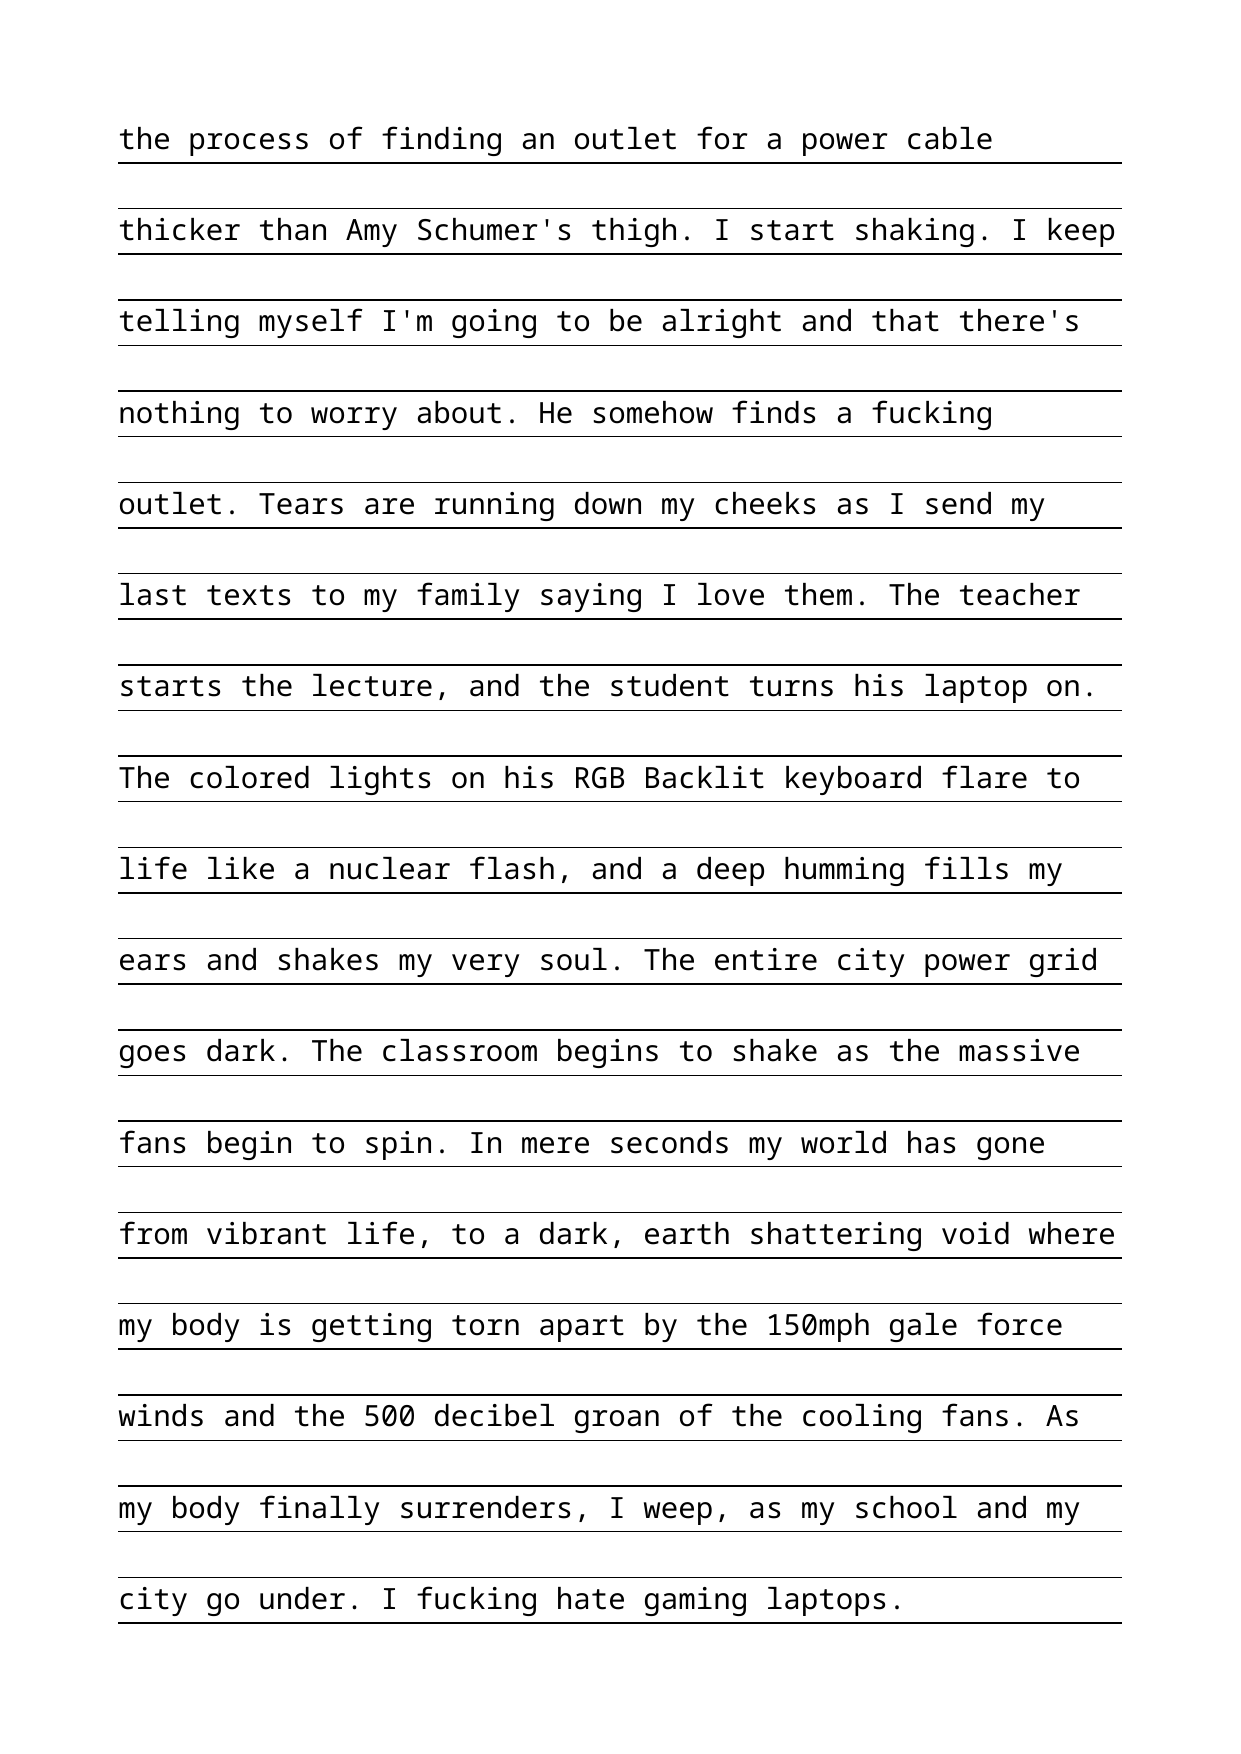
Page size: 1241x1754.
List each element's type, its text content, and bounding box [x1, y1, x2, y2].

text fans begin to spin. In mere seconds my world has gone [118, 1122, 1122, 1166]
text my body finally surrenders, I weep, as my school and my [118, 1487, 1122, 1531]
text outlet. Tears are running down my cheeks as I send my [118, 483, 1122, 527]
text telling myself I'm going to be alright and that there's [118, 301, 1122, 345]
text last texts to my family saying I love them. The teacher [118, 574, 1122, 618]
text city go under. I fucking hate gaming laptops. [118, 1578, 1122, 1622]
text starts the lecture, and the student turns his laptop on. [118, 666, 1122, 710]
text life like a nuclear flash, and a deep humming fills my [118, 848, 1122, 892]
text thicker than Amy Schumer's thigh. I start shaking. I keep [118, 209, 1122, 253]
text my body is getting torn apart by the 150mph gale force [118, 1304, 1122, 1348]
text ears and shakes my very soul. The entire city power grid [118, 939, 1122, 983]
text nothing to worry about. He somehow finds a fucking [118, 392, 1122, 436]
text from vibrant life, to a dark, earth shattering void where [118, 1213, 1122, 1257]
text goes dark. The classroom begins to shake as the massive [118, 1031, 1122, 1075]
text the process of finding an outlet for a power cable [118, 118, 1122, 162]
text winds and the 500 decibel groan of the cooling fans. As [118, 1396, 1122, 1440]
text The colored lights on his RGB Backlit keyboard flare to [118, 757, 1122, 801]
